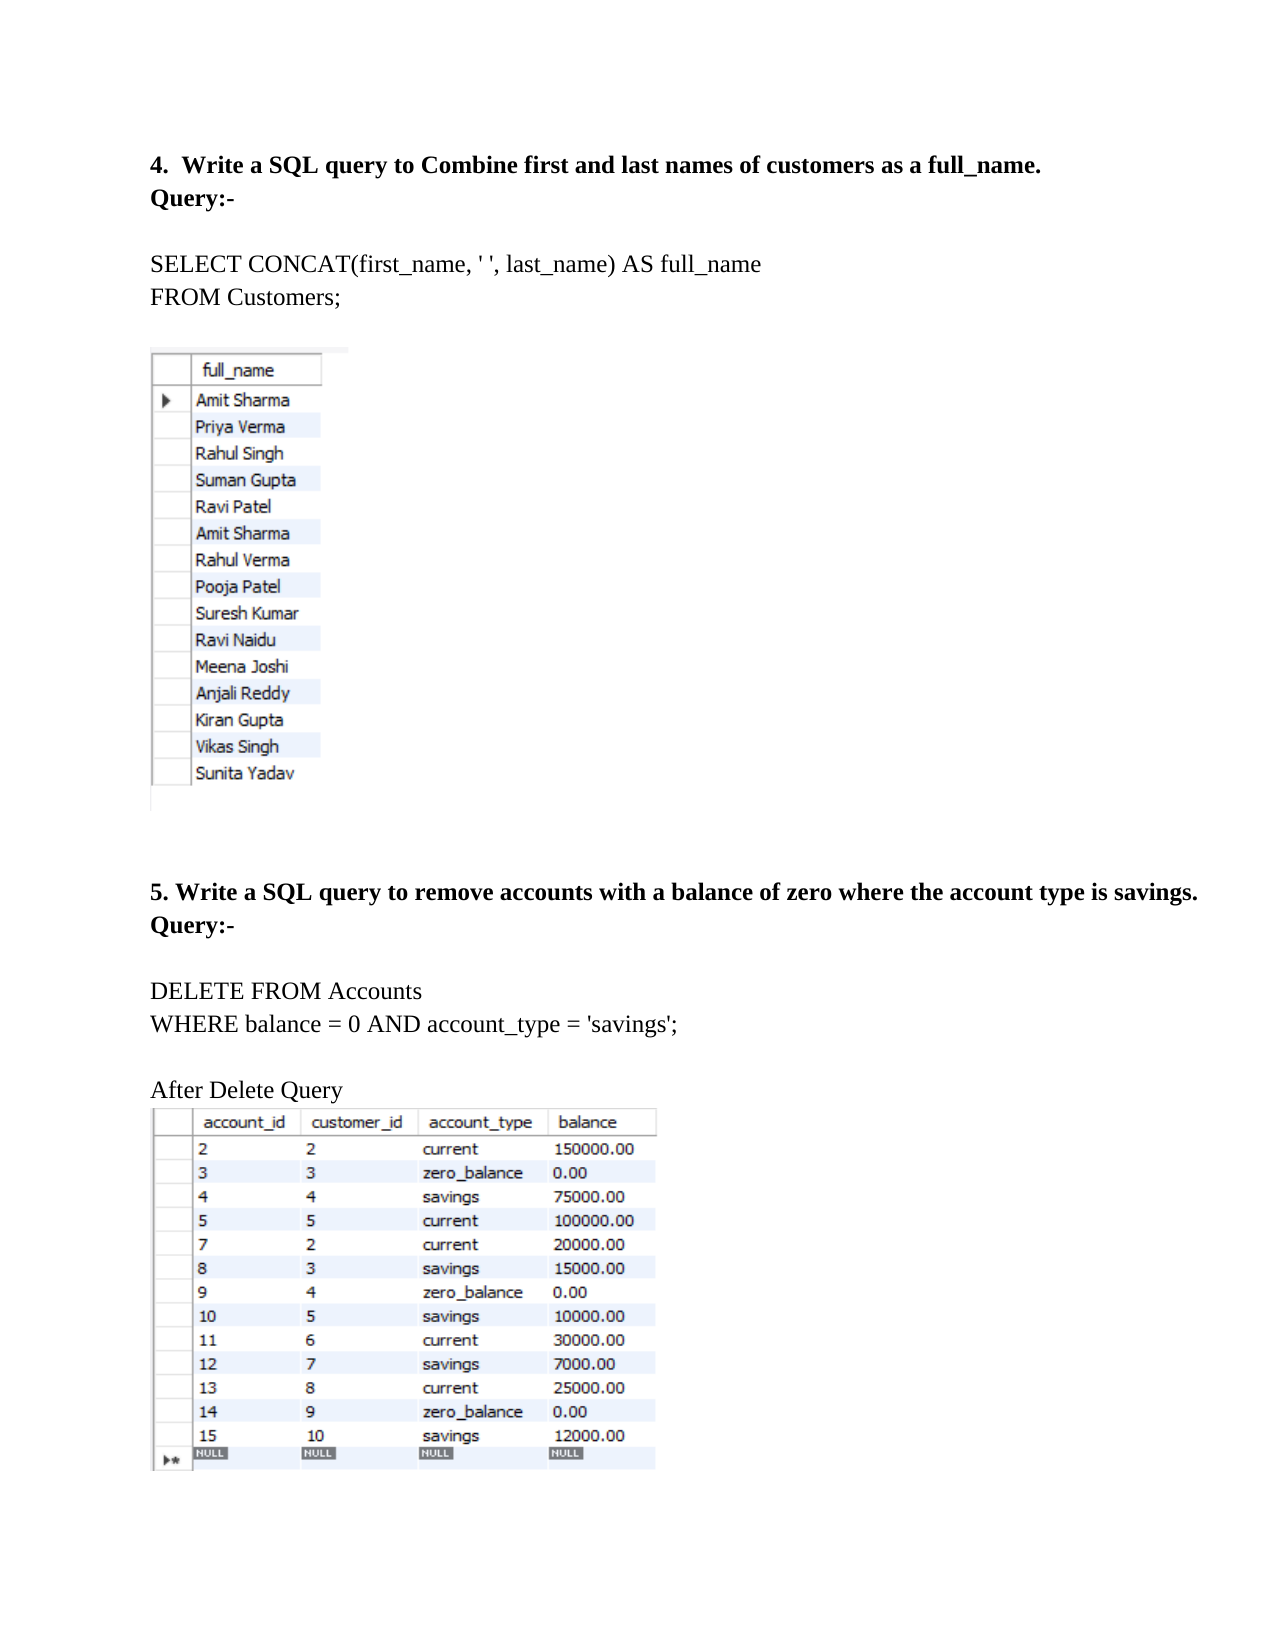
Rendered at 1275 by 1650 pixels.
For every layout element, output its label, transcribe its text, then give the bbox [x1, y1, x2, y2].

text FROM Customers; [150, 282, 1209, 873]
text 5. Write a SQL query to remove accounts with a balance of zero where the account type is savings. Query:- DELETE FROM Accounts [150, 877, 1209, 1005]
text WHERE balance = 0 AND account_type = 'savings'; After Delete Query [150, 1009, 1209, 1470]
text 4. Write a SQL query to Combine first and last names of customers as a full_name. Query:- [150, 150, 1209, 212]
text SELECT CONCAT(first_name, ' ', last_name) AS full_name [150, 249, 1209, 278]
